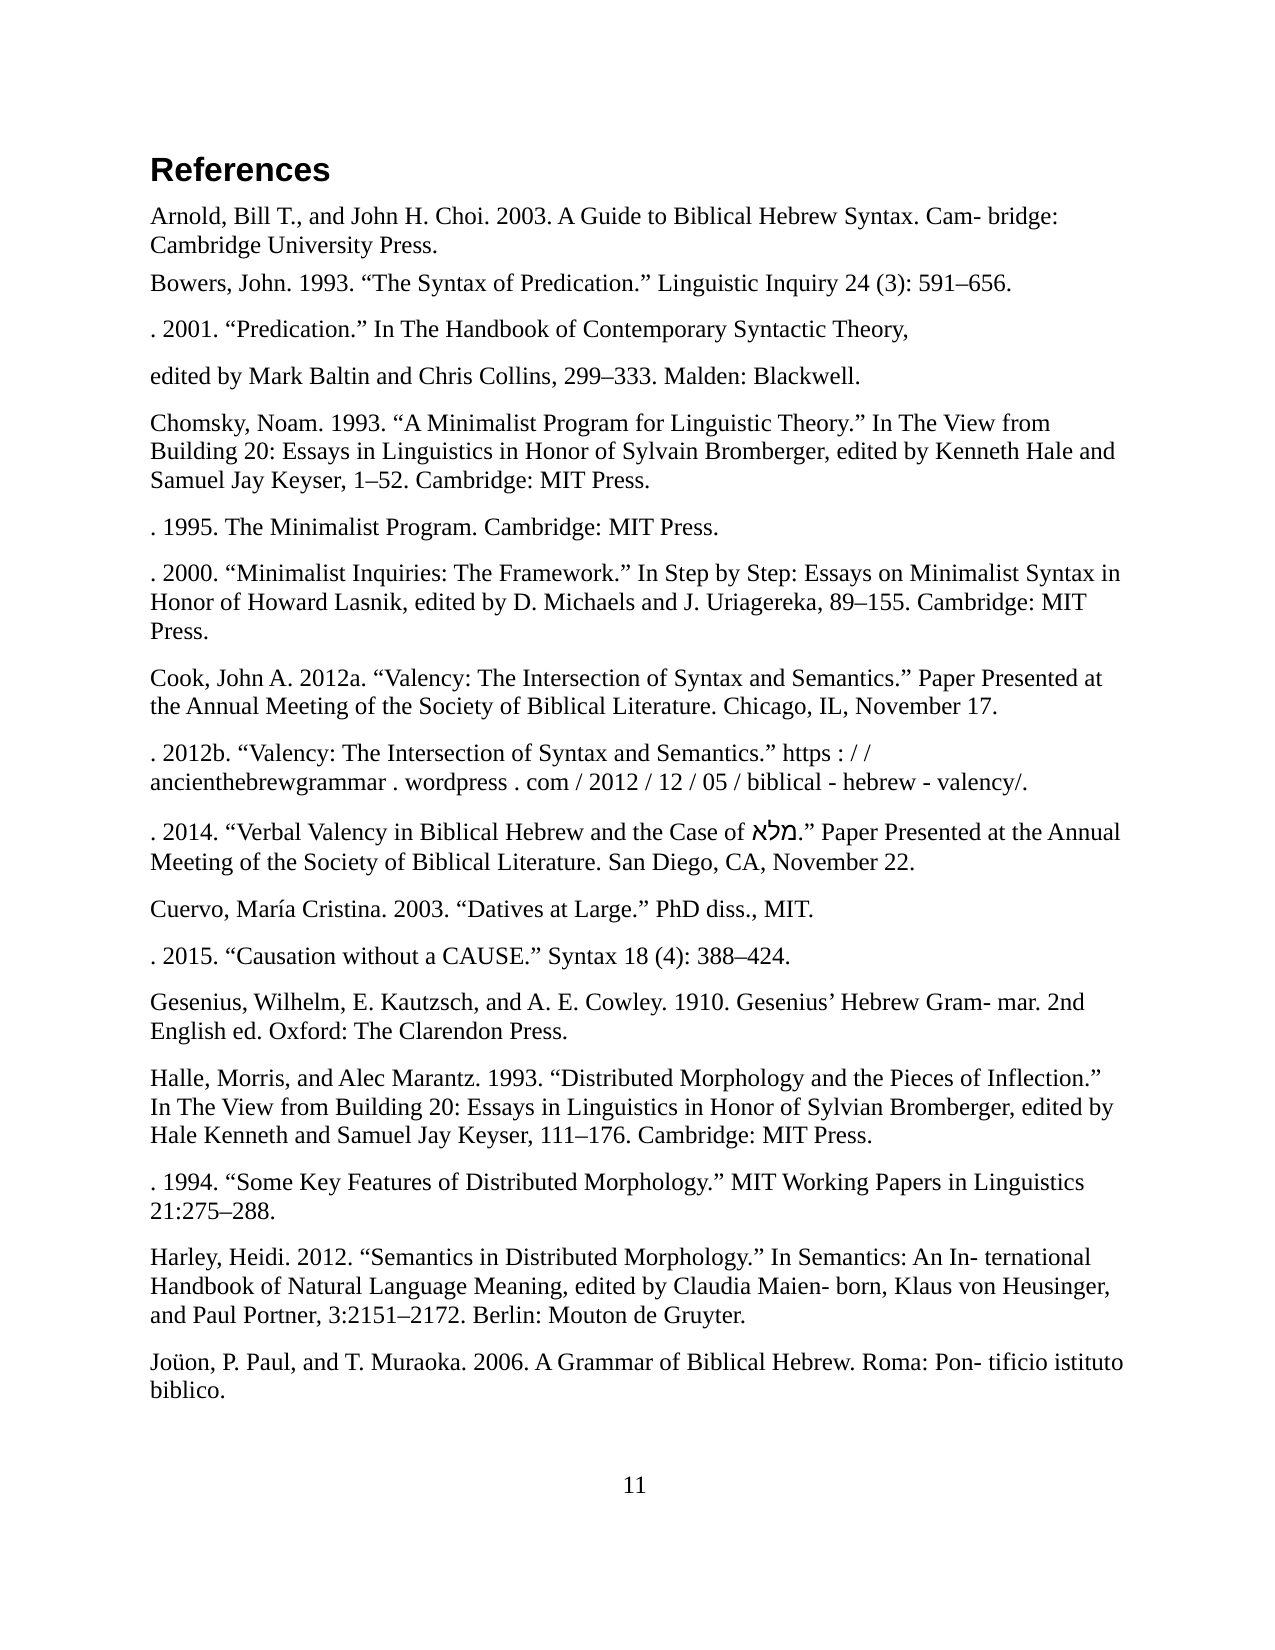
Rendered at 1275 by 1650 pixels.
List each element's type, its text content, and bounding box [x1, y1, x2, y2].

text Harley, Heidi. 2012. “Semantics in Distributed Morphology.” In Semantics: An In- ternational Handbook of Natural Language Meaning, edited by Claudia Maien- born, Klaus von Heusinger, and Paul Portner, 3:2151–2172. Berlin: Mouton de Gruyter. [150, 1242, 1125, 1329]
text Gesenius, Wilhelm, E. Kautzsch, and A. E. Cowley. 1910. Gesenius’ Hebrew Gram- mar. 2nd English ed. Oxford: The Clarendon Press. [150, 987, 1125, 1045]
text Halle, Morris, and Alec Marantz. 1993. “Distributed Morphology and the Pieces of Inflection.” In The View from Building 20: Essays in Linguistics in Honor of Sylvian Bromberger, edited by Hale Kenneth and Samuel Jay Keyser, 111–176. Cambridge: MIT Press. [150, 1063, 1125, 1149]
text Chomsky, Noam. 1993. “A Minimalist Program for Linguistic Theory.” In The View from Building 20: Essays in Linguistics in Honor of Sylvain Bromberger, edited by Kenneth Hale and Samuel Jay Keyser, 1–52. Cambridge: MIT Press. [150, 408, 1125, 494]
text . 2014. “Verbal Valency in Biblical Hebrew and the Case of מלא.” Paper Presented at the Annual Meeting of the Society of Biblical Literature. San Diego, CA, November 22. [150, 813, 1125, 876]
subtitle References [150, 150, 1125, 189]
text Cook, John A. 2012a. “Valency: The Intersection of Syntax and Semantics.” Paper Presented at the Annual Meeting of the Society of Biblical Literature. Chicago, IL, November 17. [150, 663, 1125, 720]
text Bowers, John. 1993. “The Syntax of Predication.” Linguistic Inquiry 24 (3): 591–656. [150, 268, 1125, 296]
text edited by Mark Baltin and Chris Collins, 299–333. Malden: Blackwell. [150, 361, 1125, 390]
text Joüon, P. Paul, and T. Muraoka. 2006. A Grammar of Biblical Hebrew. Roma: Pon- tificio istituto biblico. [150, 1347, 1125, 1404]
text Arnold, Bill T., and John H. Choi. 2003. A Guide to Biblical Hebrew Syntax. Cam- bridge: Cambridge University Press. [150, 201, 1125, 259]
text . 2012b. “Valency: The Intersection of Syntax and Semantics.” https : / / ancienthebrewgrammar . wordpress . com / 2012 / 12 / 05 / biblical - hebrew - valency/. [150, 738, 1125, 796]
text . 2015. “Causation without a CAUSE.” Syntax 18 (4): 388–424. [150, 941, 1125, 969]
text . 2001. “Predication.” In The Handbook of Contemporary Syntactic Theory, [150, 314, 1125, 343]
text . 1994. “Some Key Features of Distributed Morphology.” MIT Working Papers in Linguistics 21:275–288. [150, 1167, 1125, 1224]
text . 1995. The Minimalist Program. Cambridge: MIT Press. [150, 512, 1125, 541]
text . 2000. “Minimalist Inquiries: The Framework.” In Step by Step: Essays on Minimalist Syntax in Honor of Howard Lasnik, edited by D. Michaels and J. Uriagereka, 89–155. Cambridge: MIT Press. [150, 558, 1125, 645]
text Cuervo, María Cristina. 2003. “Datives at Large.” PhD diss., MIT. [150, 894, 1125, 923]
